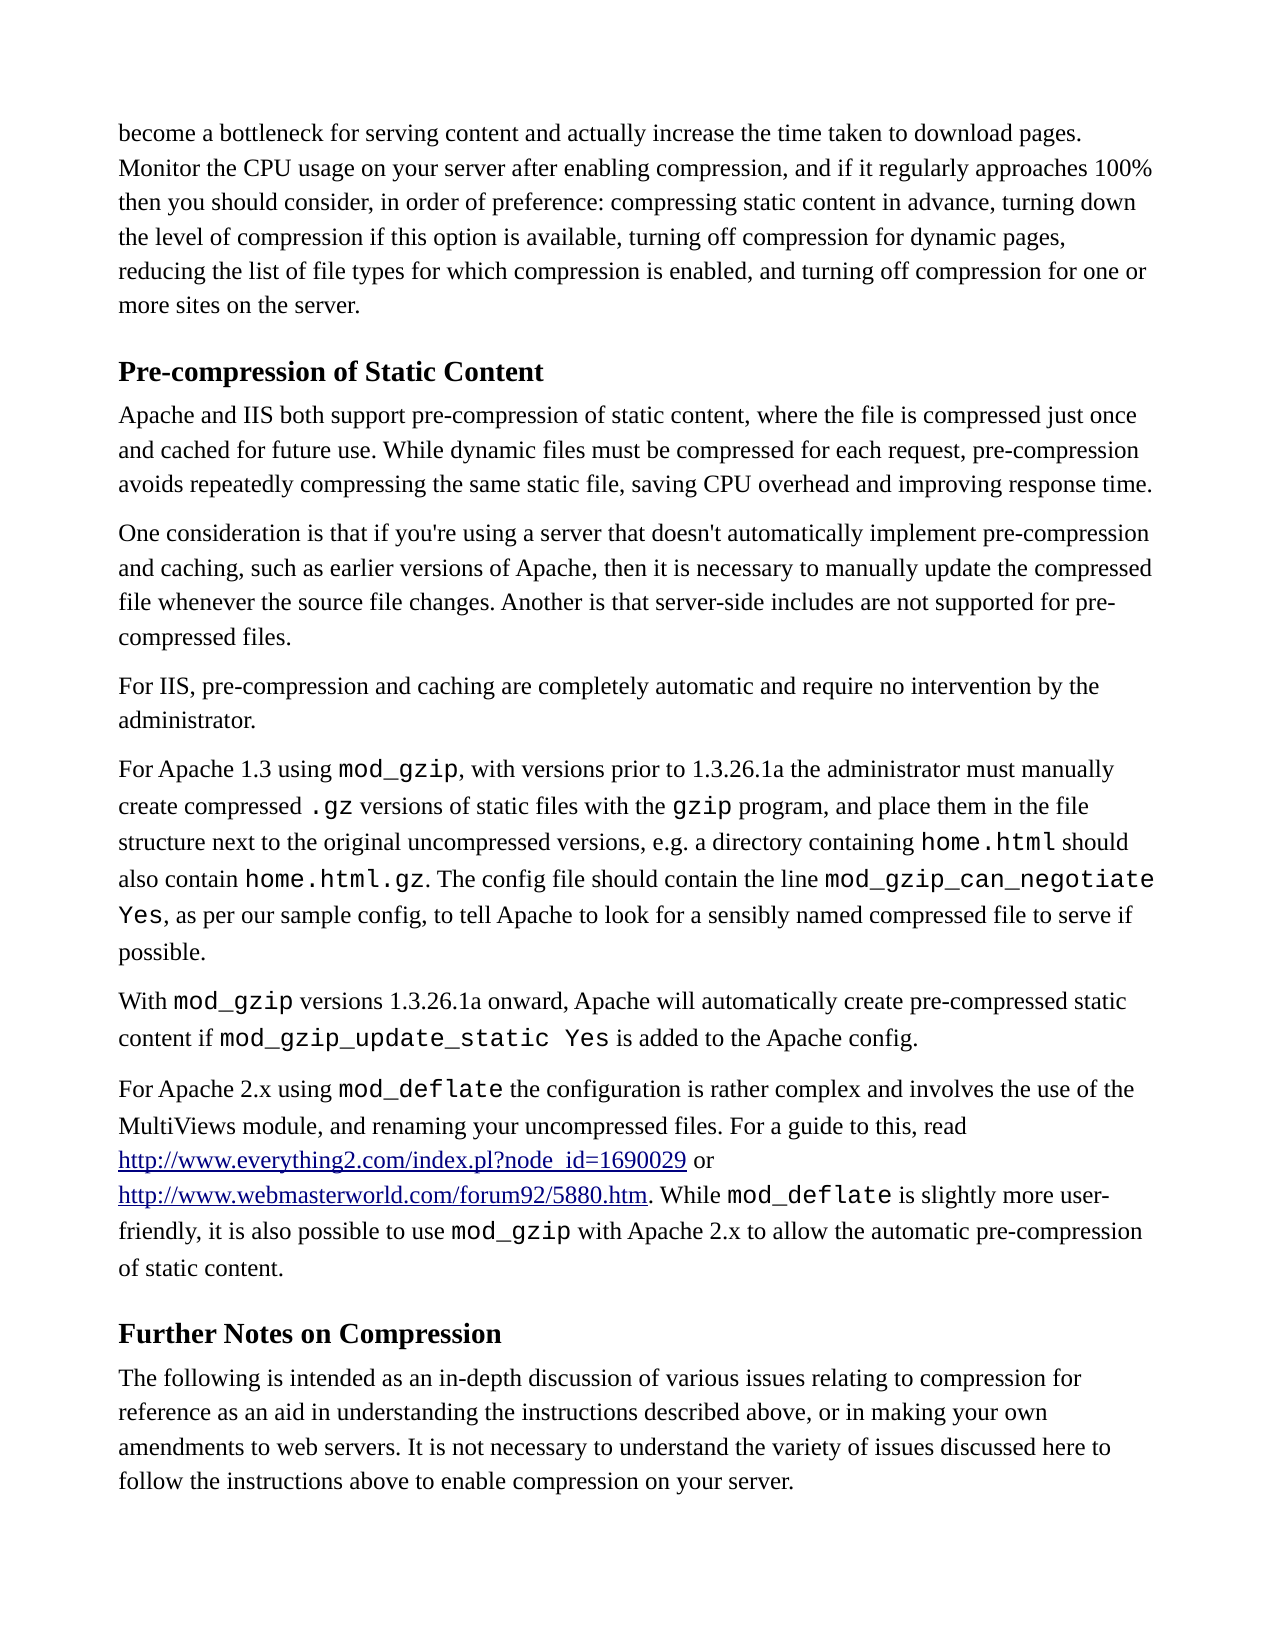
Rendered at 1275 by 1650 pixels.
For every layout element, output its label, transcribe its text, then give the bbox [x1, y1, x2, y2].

text For IIS, pre-compression and caching are completely automatic and require no intervention by the administrator. [118, 671, 1157, 734]
subtitle Further Notes on Compression [118, 1317, 1157, 1350]
text Apache and IIS both support pre-compression of static content, where the file is compressed just once and cached for future use. While dynamic files must be compressed for each request, pre-compression avoids repeatedly compressing the same static file, saving CPU overhead and improving response time. [118, 400, 1157, 498]
subtitle Pre-compression of Static Content [118, 354, 1157, 388]
text With mod_gzip versions 1.3.26.1a onward, Apache will automatically create pre-compressed static content if mod_gzip_update_static Yes is added to the Apache config. [118, 986, 1157, 1053]
text become a bottleneck for serving content and actually increase the time taken to download pages. Monitor the CPU usage on your server after enabling compression, and if it regularly approaches 100% then you should consider, in order of preference: compressing static content in advance, turning down the level of compression if this option is available, turning off compression for dynamic pages, reducing the list of file types for which compression is enabled, and turning off compression for one or more sites on the server. [118, 118, 1157, 319]
text For Apache 1.3 using mod_gzip, with versions prior to 1.3.26.1a the administrator must manually create compressed .gz versions of static files with the gzip program, and place them in the file structure next to the original uncompressed versions, e.g. a directory containing home.html should also contain home.html.gz. The config file should contain the line mod_gzip_can_negotiate Yes, as per our sample config, to tell Apache to look for a sensibly named compressed file to serve if possible. [118, 754, 1157, 966]
text For Apache 2.x using mod_deflate the configuration is rather complex and involves the use of the MultiViews module, and renaming your uncompressed files. For a guide to this, read http://www.everything2.com/index.pl?node_id=1690029 or http://www.webmasterworld.com/forum92/5880.htm. While mod_deflate is slightly more user-friendly, it is also possible to use mod_gzip with Apache 2.x to allow the automatic pre-compression of static content. [118, 1074, 1157, 1282]
text One consideration is that if you're using a server that doesn't automatically implement pre-compression and caching, such as earlier versions of Apache, then it is necessary to manually update the compressed file whenever the source file changes. Another is that server-side includes are not supported for pre-compressed files. [118, 518, 1157, 650]
text The following is intended as an in-depth discussion of various issues relating to compression for reference as an aid in understanding the instructions described above, or in making your own amendments to web servers. It is not necessary to understand the variety of issues discussed here to follow the instructions above to enable compression on your server. [118, 1363, 1157, 1495]
